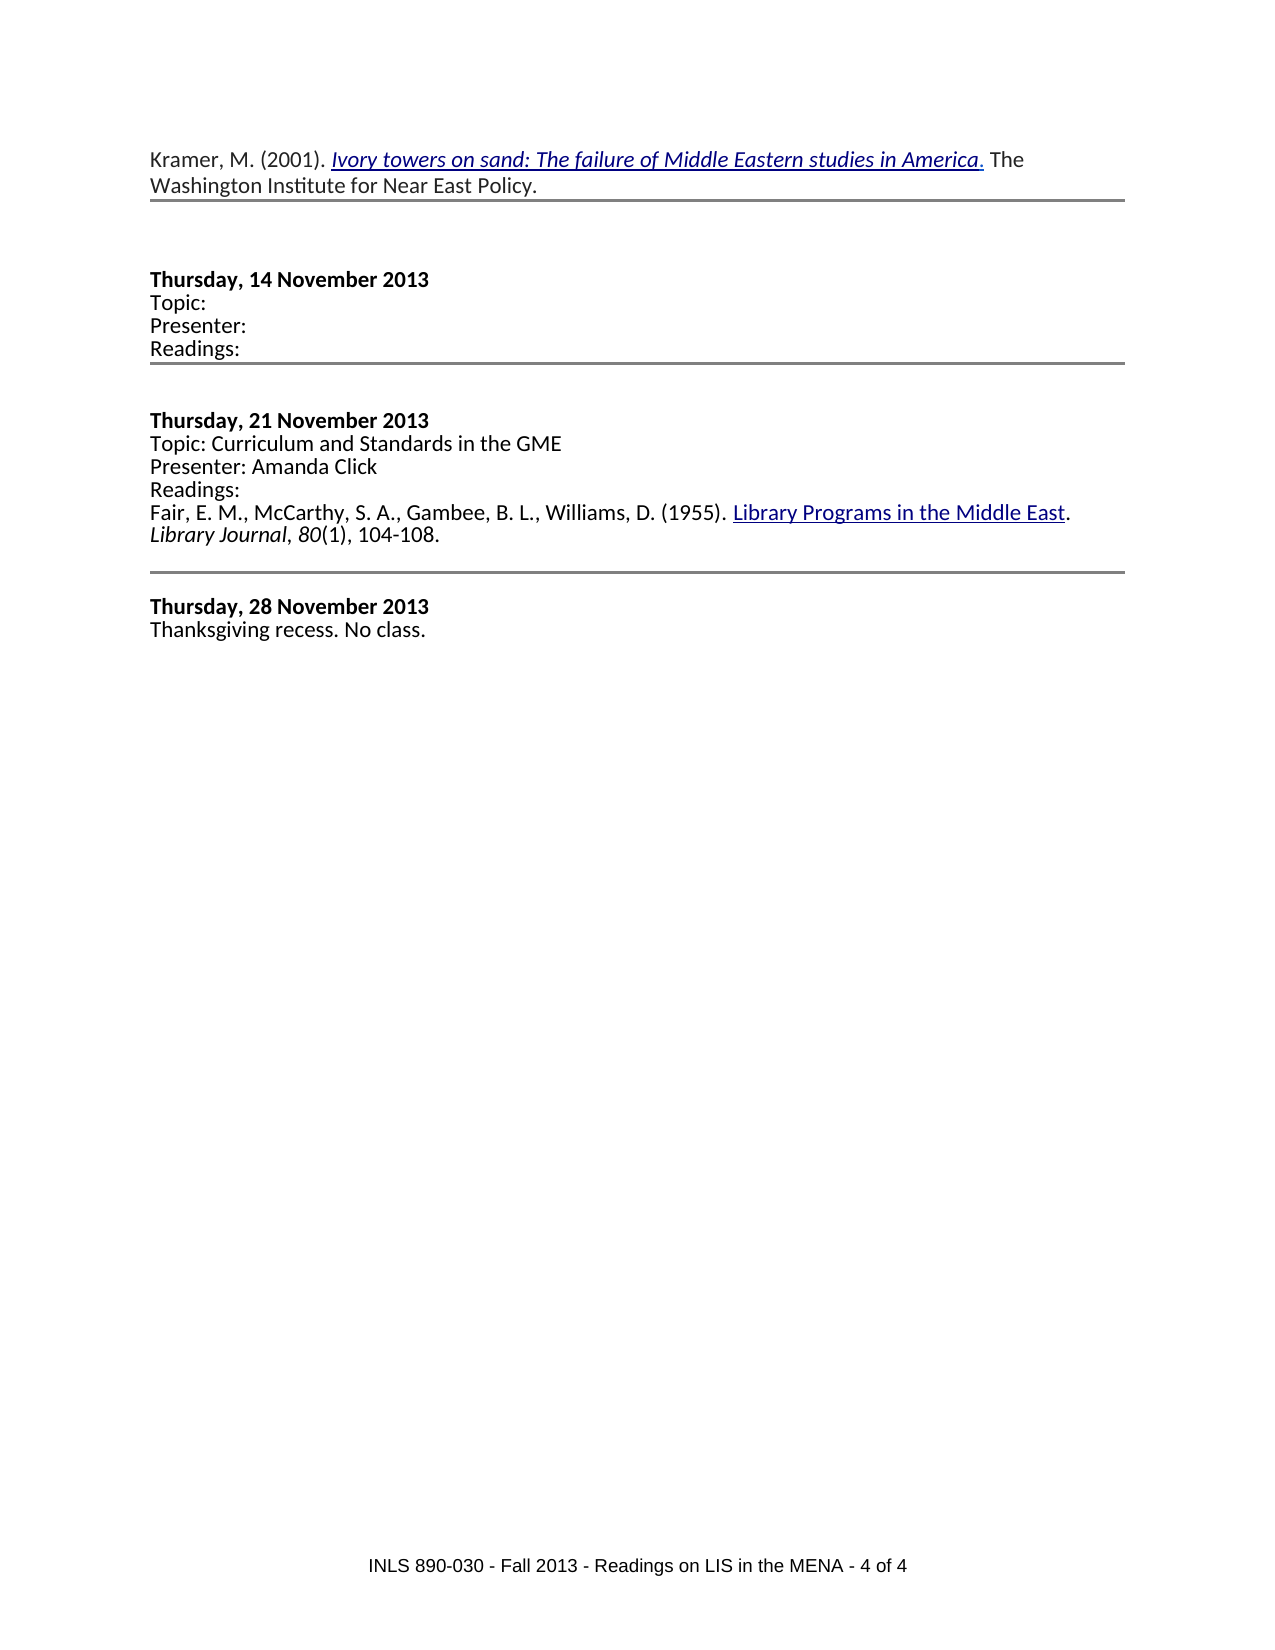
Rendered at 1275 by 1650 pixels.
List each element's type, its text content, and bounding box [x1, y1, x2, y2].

text Presenter: Amanda Click [150, 457, 1125, 480]
text Thursday, 28 November 2013 [150, 597, 1125, 620]
text Thursday, 14 November 2013 [150, 270, 1125, 293]
text Readings: [150, 339, 1125, 362]
text Readings: [150, 480, 1125, 503]
text Thursday, 21 November 2013 [150, 411, 1125, 434]
text Presenter: [150, 316, 1125, 339]
text Kramer, M. (2001). Ivory towers on sand: The failure of Middle Eastern studies in America. The Washington Institute for Near East Policy. [150, 150, 1125, 199]
text Fair, E. M., McCarthy, S. A., Gambee, B. L., Williams, D. (1955). Library Programs in the Middle East. Library Journal, 80(1), 104-108. [150, 503, 1125, 548]
text Topic: Curriculum and Standards in the GME [150, 434, 1125, 457]
text Topic: [150, 293, 1125, 316]
text Thanksgiving recess. No class. [150, 620, 1125, 643]
